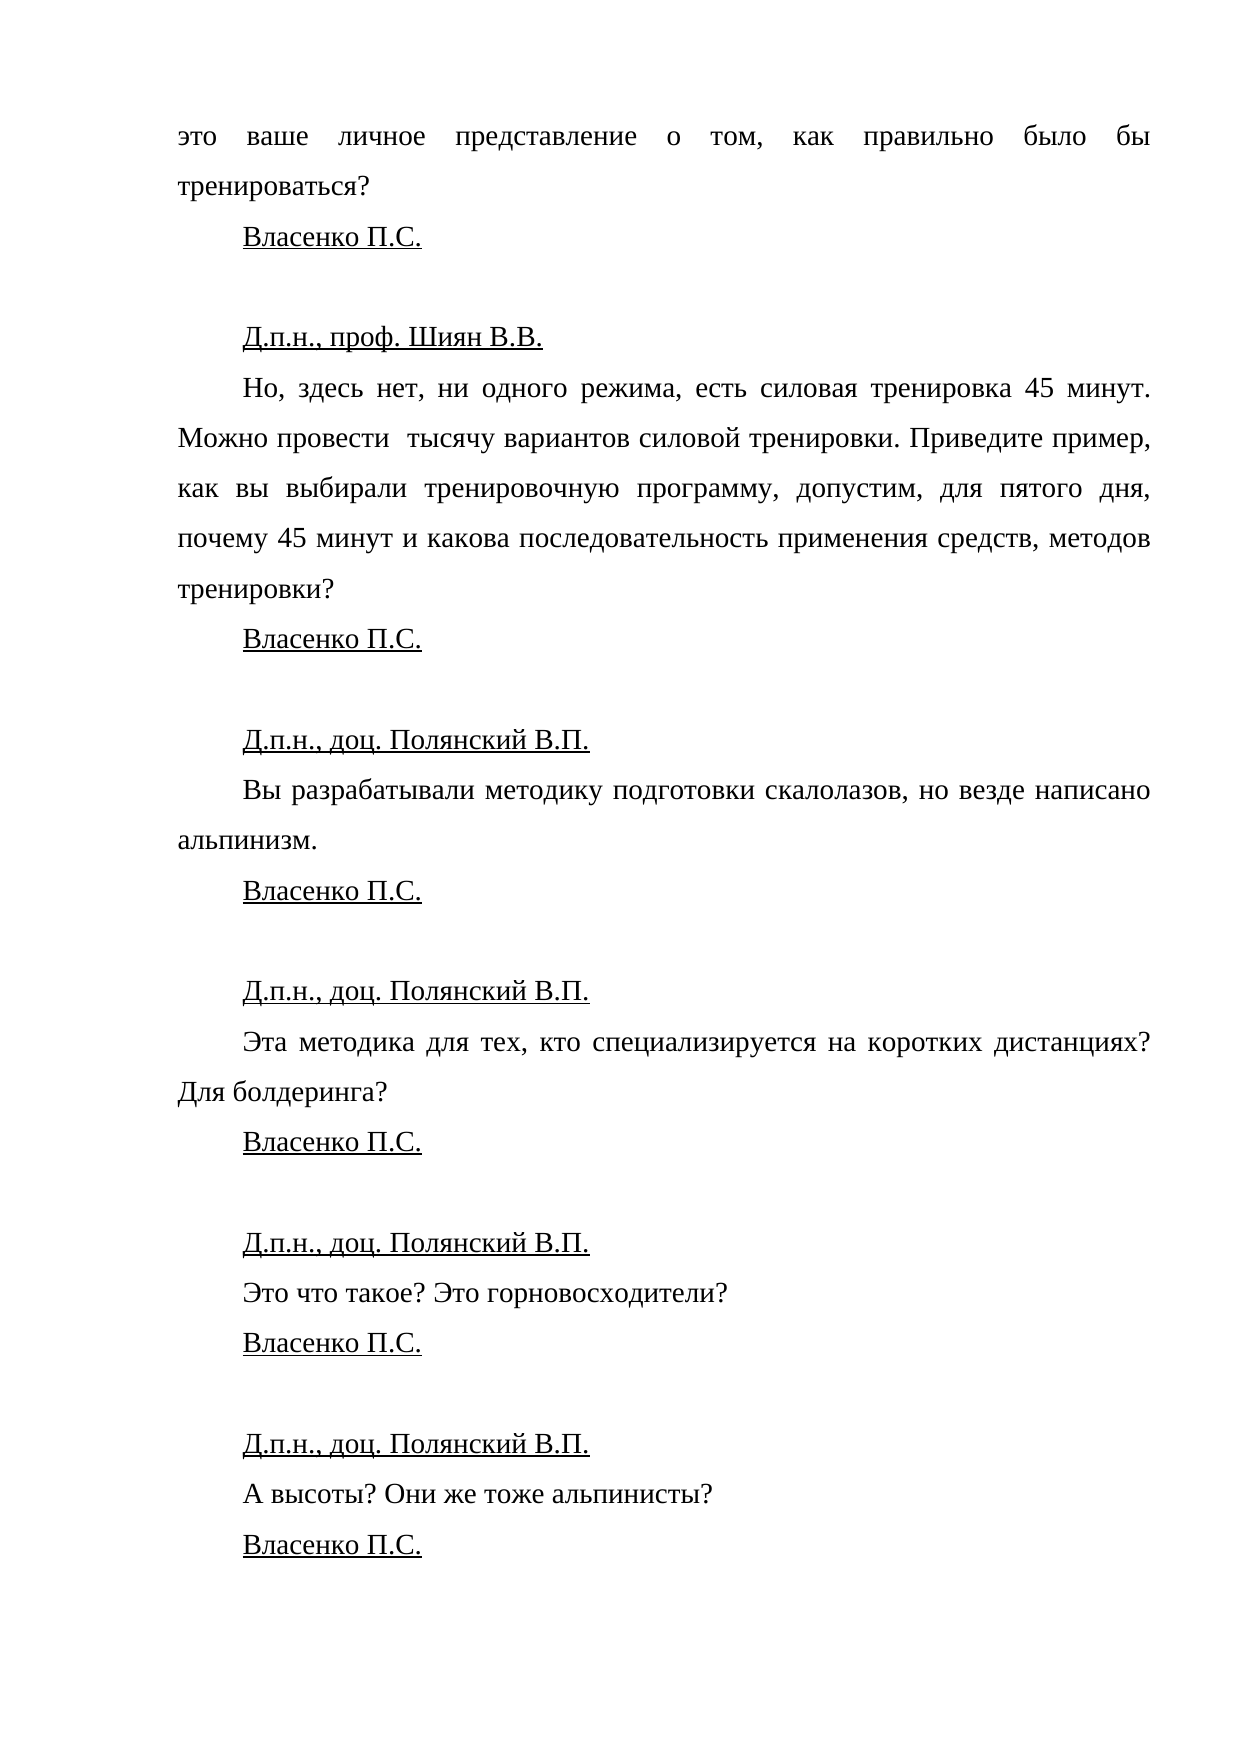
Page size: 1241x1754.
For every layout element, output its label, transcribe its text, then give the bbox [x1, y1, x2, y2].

text Д.п.н., доц. Полянский В.П. [177, 1225, 1152, 1258]
text Д.п.н., доц. Полянский В.П. [177, 722, 1152, 755]
text Но, здесь нет, ни одного режима, есть силовая тренировка 45 минут. Можно провести тысячу вариантов силовой тренировки. Приведите пример, как вы выбирали тренировочную программу, допустим, для пятого дня, почему 45 минут и какова последовательность применения средств, методов тренировки? [177, 370, 1152, 604]
text Д.п.н., доц. Полянский В.П. [177, 1426, 1152, 1460]
text Власенко П.С. [177, 621, 1152, 655]
text Власенко П.С. [177, 1326, 1152, 1359]
text А высоты? Они же тоже альпинисты? [177, 1477, 1152, 1510]
text Власенко П.С. [177, 1124, 1152, 1158]
text Власенко П.С. [177, 1527, 1152, 1560]
text Власенко П.С. [177, 219, 1152, 252]
text Это что такое? Это горновосходители? [177, 1275, 1152, 1309]
text это ваше личное представление о том, как правильно было бы тренироваться? [177, 118, 1152, 202]
text Вы разрабатывали методику подготовки скалолазов, но везде написано альпинизм. [177, 772, 1152, 856]
text Власенко П.С. [177, 873, 1152, 906]
text Д.п.н., доц. Полянский В.П. [177, 973, 1152, 1007]
text Д.п.н., проф. Шиян В.В. [177, 319, 1152, 353]
text Эта методика для тех, кто специализируется на коротких дистанциях? Для болдеринга? [177, 1024, 1152, 1108]
